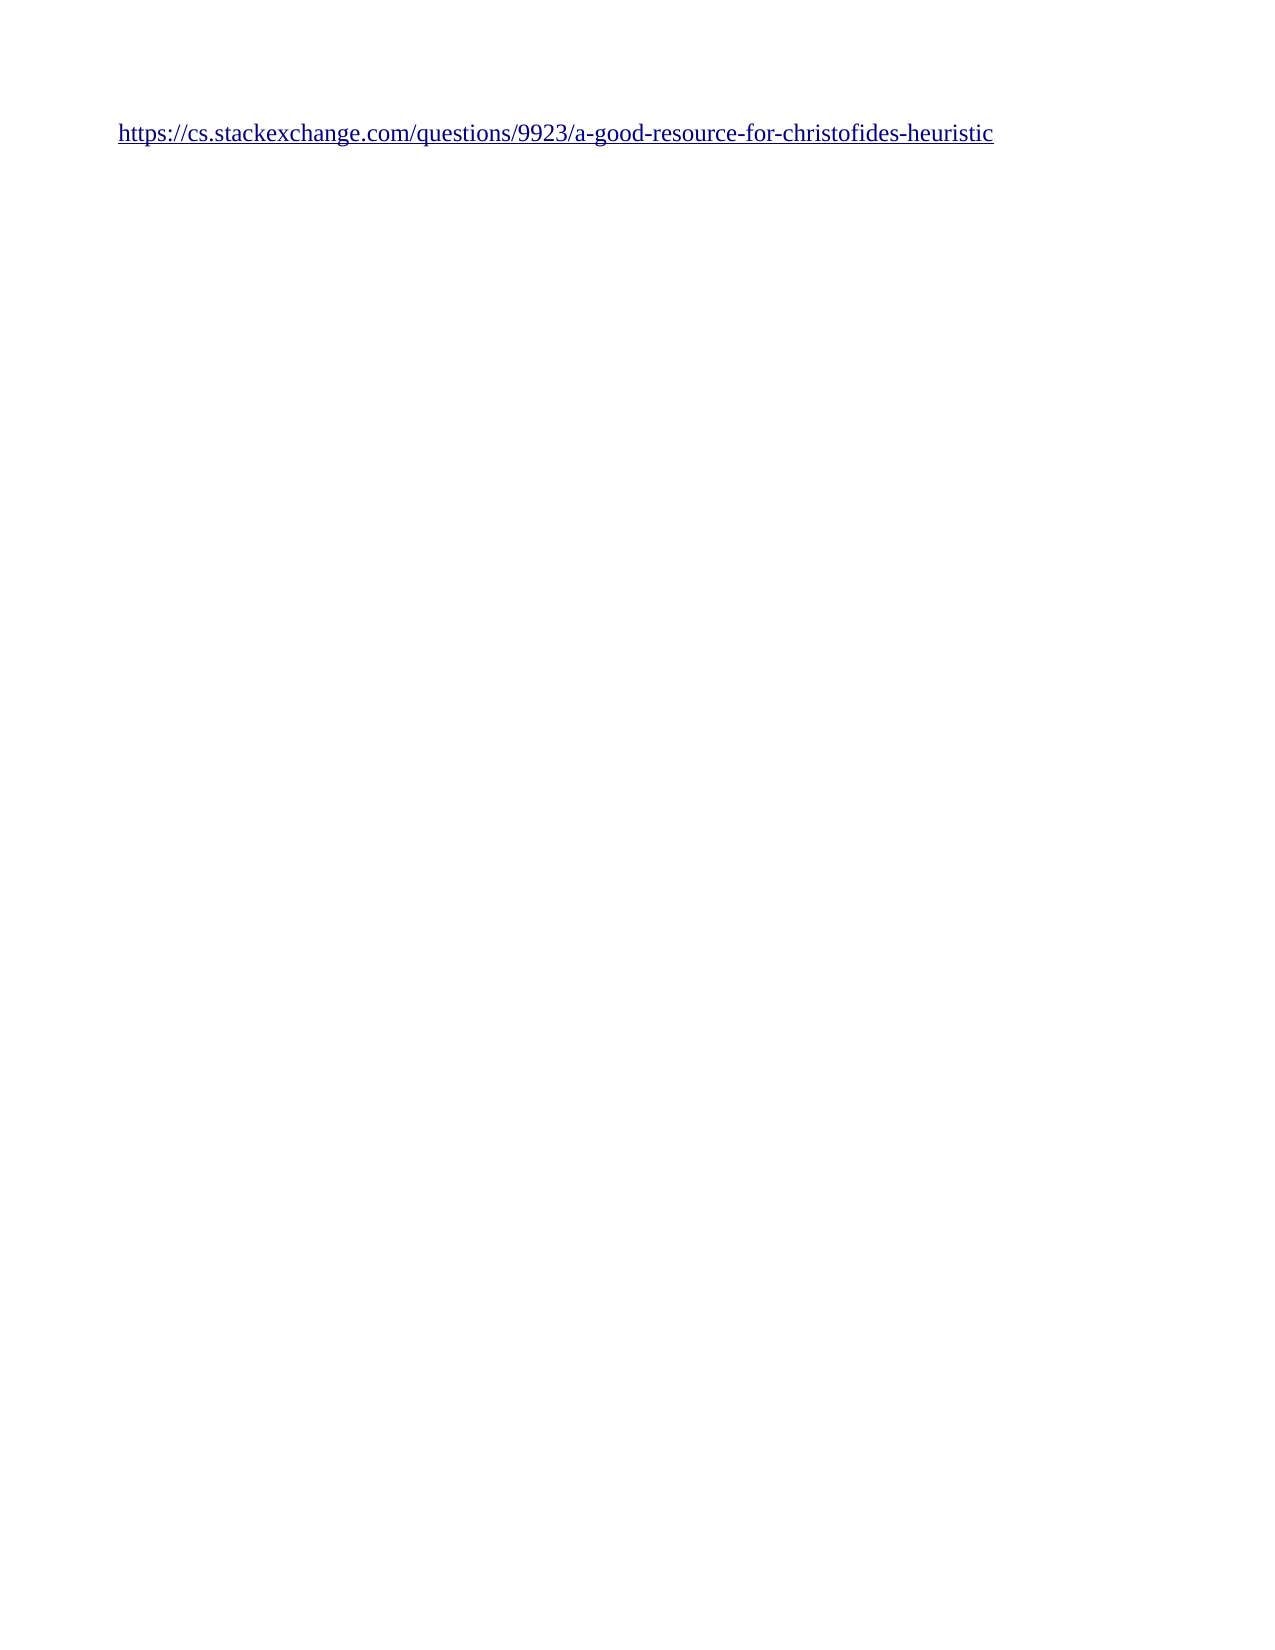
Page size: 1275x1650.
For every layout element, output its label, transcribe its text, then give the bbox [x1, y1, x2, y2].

text https://cs.stackexchange.com/questions/9923/a-good-resource-for-christofides-heuristic [118, 118, 1157, 147]
